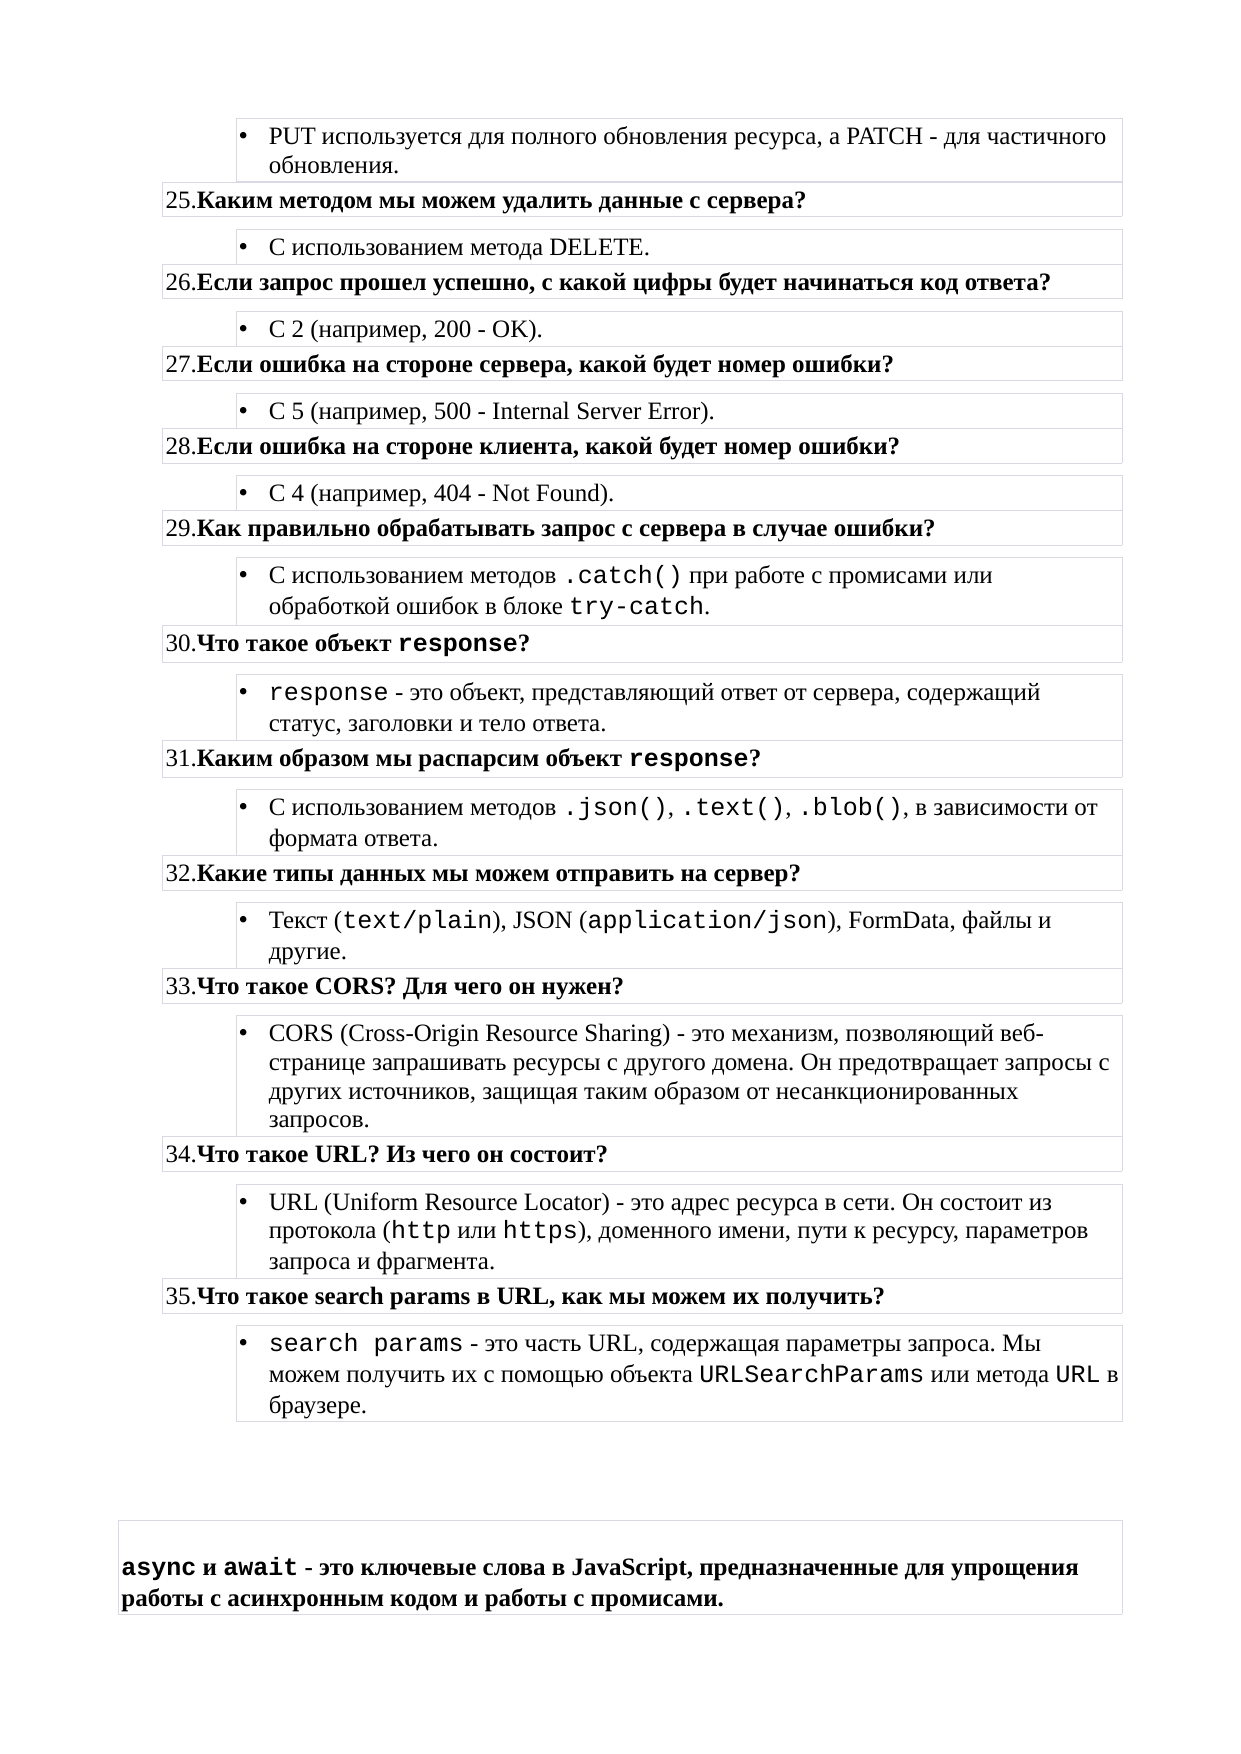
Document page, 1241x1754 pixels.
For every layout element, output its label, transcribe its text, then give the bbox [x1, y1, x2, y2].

text async и await - это ключевые слова в JavaScript, предназначенные для упрощения работы с асинхронным кодом и работы с промисами. [119, 1521, 1122, 1614]
list Какие типы данных мы можем отправить на сервер? [163, 856, 1122, 890]
list Если ошибка на стороне клиента, какой будет номер ошибки? [163, 429, 1122, 463]
list С использованием методов .catch() при работе с промисами или обработкой ошибок в блоке try-catch. [237, 558, 1122, 625]
list CORS (Cross-Origin Resource Sharing) - это механизм, позволяющий веб-странице запрашивать ресурсы с другого домена. Он предотвращает запросы с других источников, защищая таким образом от несанкционированных запросов. [237, 1016, 1122, 1136]
list Как правильно обрабатывать запрос с сервера в случае ошибки? [163, 511, 1122, 545]
list С использованием метода DELETE. [237, 230, 1122, 264]
list URL (Uniform Resource Locator) - это адрес ресурса в сети. Он состоит из протокола (http или https), доменного имени, пути к ресурсу, параметров запроса и фрагмента. [237, 1185, 1122, 1278]
list Текст (text/plain), JSON (application/json), FormData, файлы и другие. [237, 903, 1122, 968]
list response - это объект, представляющий ответ от сервера, содержащий статус, заголовки и тело ответа. [237, 675, 1122, 740]
list Каким методом мы можем удалить данные с сервера? [163, 183, 1122, 216]
list С 2 (например, 200 - OK). [237, 312, 1122, 346]
list Что такое объект response? [163, 626, 1122, 662]
list Что такое search params в URL, как мы можем их получить? [163, 1279, 1122, 1313]
list Что такое URL? Из чего он состоит? [163, 1137, 1122, 1171]
list Каким образом мы распарсим объект response? [163, 741, 1122, 777]
list С 5 (например, 500 - Internal Server Error). [237, 394, 1122, 428]
list PUT используется для полного обновления ресурса, а PATCH - для частичного обновления. [237, 119, 1122, 181]
list Если ошибка на стороне сервера, какой будет номер ошибки? [163, 347, 1122, 380]
list С 4 (например, 404 - Not Found). [237, 476, 1122, 510]
list search params - это часть URL, содержащая параметры запроса. Мы можем получить их с помощью объекта URLSearchParams или метода URL в браузере. [237, 1326, 1122, 1421]
list С использованием методов .json(), .text(), .blob(), в зависимости от формата ответа. [237, 790, 1122, 855]
list Что такое CORS? Для чего он нужен? [163, 969, 1122, 1003]
list Если запрос прошел успешно, с какой цифры будет начинаться код ответа? [163, 265, 1122, 298]
